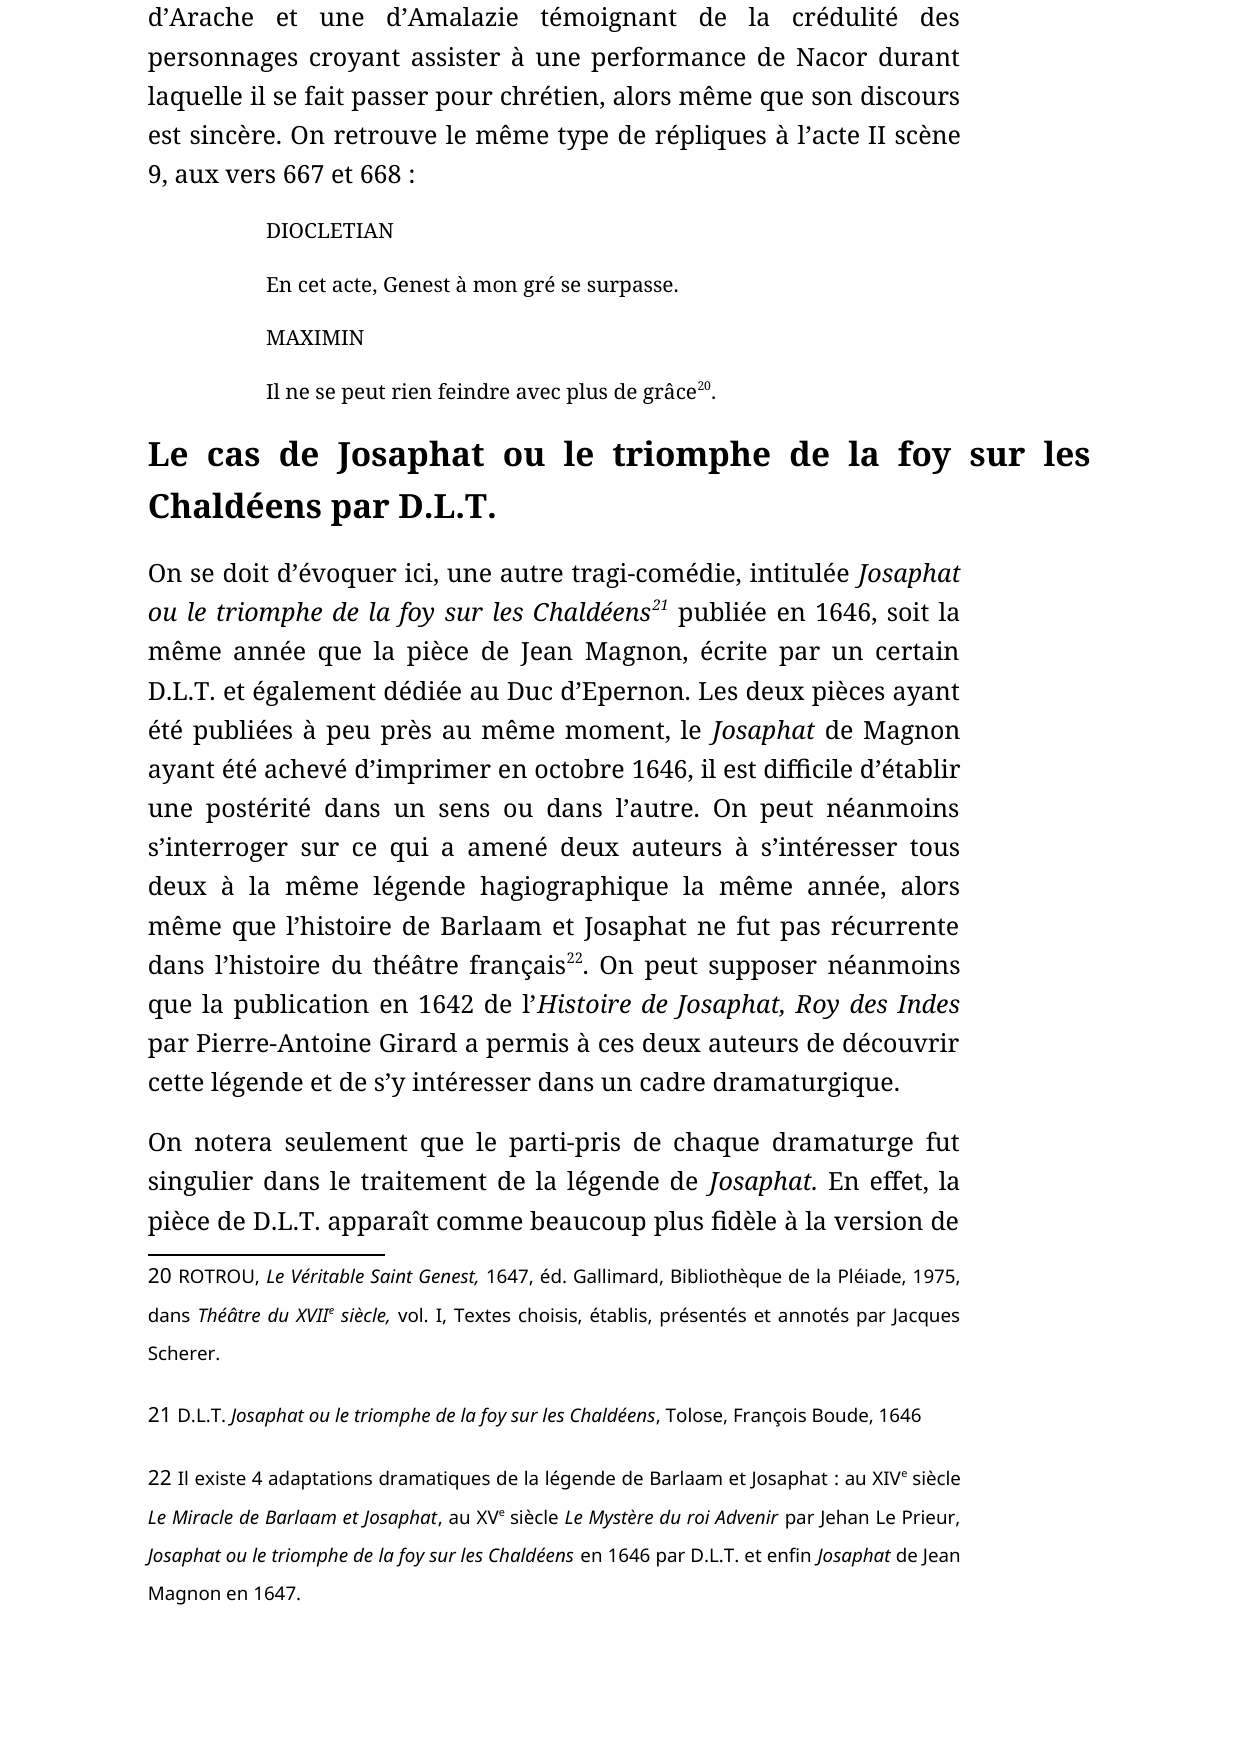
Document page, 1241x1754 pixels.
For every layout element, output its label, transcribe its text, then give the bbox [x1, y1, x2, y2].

text On notera seulement que le parti-pris de chaque dramaturge fut singulier dans le traitement de la légende de Josaphat. En effet, la pièce de D.L.T. apparaît comme beaucoup plus fidèle à la version de [148, 1125, 961, 1237]
subtitle Le cas de Josaphat ou le triomphe de la foy sur les Chaldéens par D.L.T. [148, 430, 1092, 528]
text En cet acte, Genest à mon gré se surpasse. [266, 270, 961, 298]
text MAXIMIN [266, 323, 961, 352]
text Il ne se peut rien feindre avec plus de grâce. [266, 377, 961, 405]
text Il existe 4 adaptations dramatiques de la légende de Barlaam et Josaphat : au XIVe siècle Le Miracle de Barlaam et Josaphat, au XVe siècle Le Mystère du roi Advenir par Jehan Le Prieur, Josaphat ou le triomphe de la foy sur les Chaldéens en 1646 par D.L.T. et enfin Josaphat de Jean Magnon en 1647. [148, 1463, 961, 1606]
text On se doit d’évoquer ici, une autre tragi-comédie, intitulée Josaphat ou le triomphe de la foy sur les Chaldéens publiée en 1646, soit la même année que la pièce de Jean Magnon, écrite par un certain D.L.T. et également dédiée au Duc d’Epernon. Les deux pièces ayant été publiées à peu près au même moment, le Josaphat de Magnon ayant été achevé d’imprimer en octobre 1646, il est difficile d’établir une postérité dans un sens ou dans l’autre. On peut néanmoins s’interroger sur ce qui a amené deux auteurs à s’intéresser tous deux à la même légende hagiographique la même année, alors même que l’histoire de Barlaam et Josaphat ne fut pas récurrente dans l’histoire du théâtre français. On peut supposer néanmoins que la publication en 1642 de l’Histoire de Josaphat, Roy des Indes par Pierre-Antoine Girard a permis à ces deux auteurs de découvrir cette légende et de s’y intéresser dans un cadre dramaturgique. [148, 556, 961, 1099]
text ROTROU, Le Véritable Saint Genest, 1647, éd. Gallimard, Bibliothèque de la Pléiade, 1975, dans Théâtre du XVIIe siècle, vol. I, Textes choisis, établis, présentés et annotés par Jacques Scherer. [148, 1261, 961, 1366]
text DIOCLETIAN [266, 217, 961, 245]
text D.L.T. Josaphat ou le triomphe de la foy sur les Chaldéens, Tolose, François Boude, 1646 [148, 1400, 961, 1428]
text d’Arache et une d’Amalazie témoignant de la crédulité des personnages croyant assister à une performance de Nacor durant laquelle il se fait passer pour chrétien, alors même que son discours est sincère. On retrouve le même type de répliques à l’acte II scène 9, aux vers 667 et 668 : [148, 0, 961, 191]
